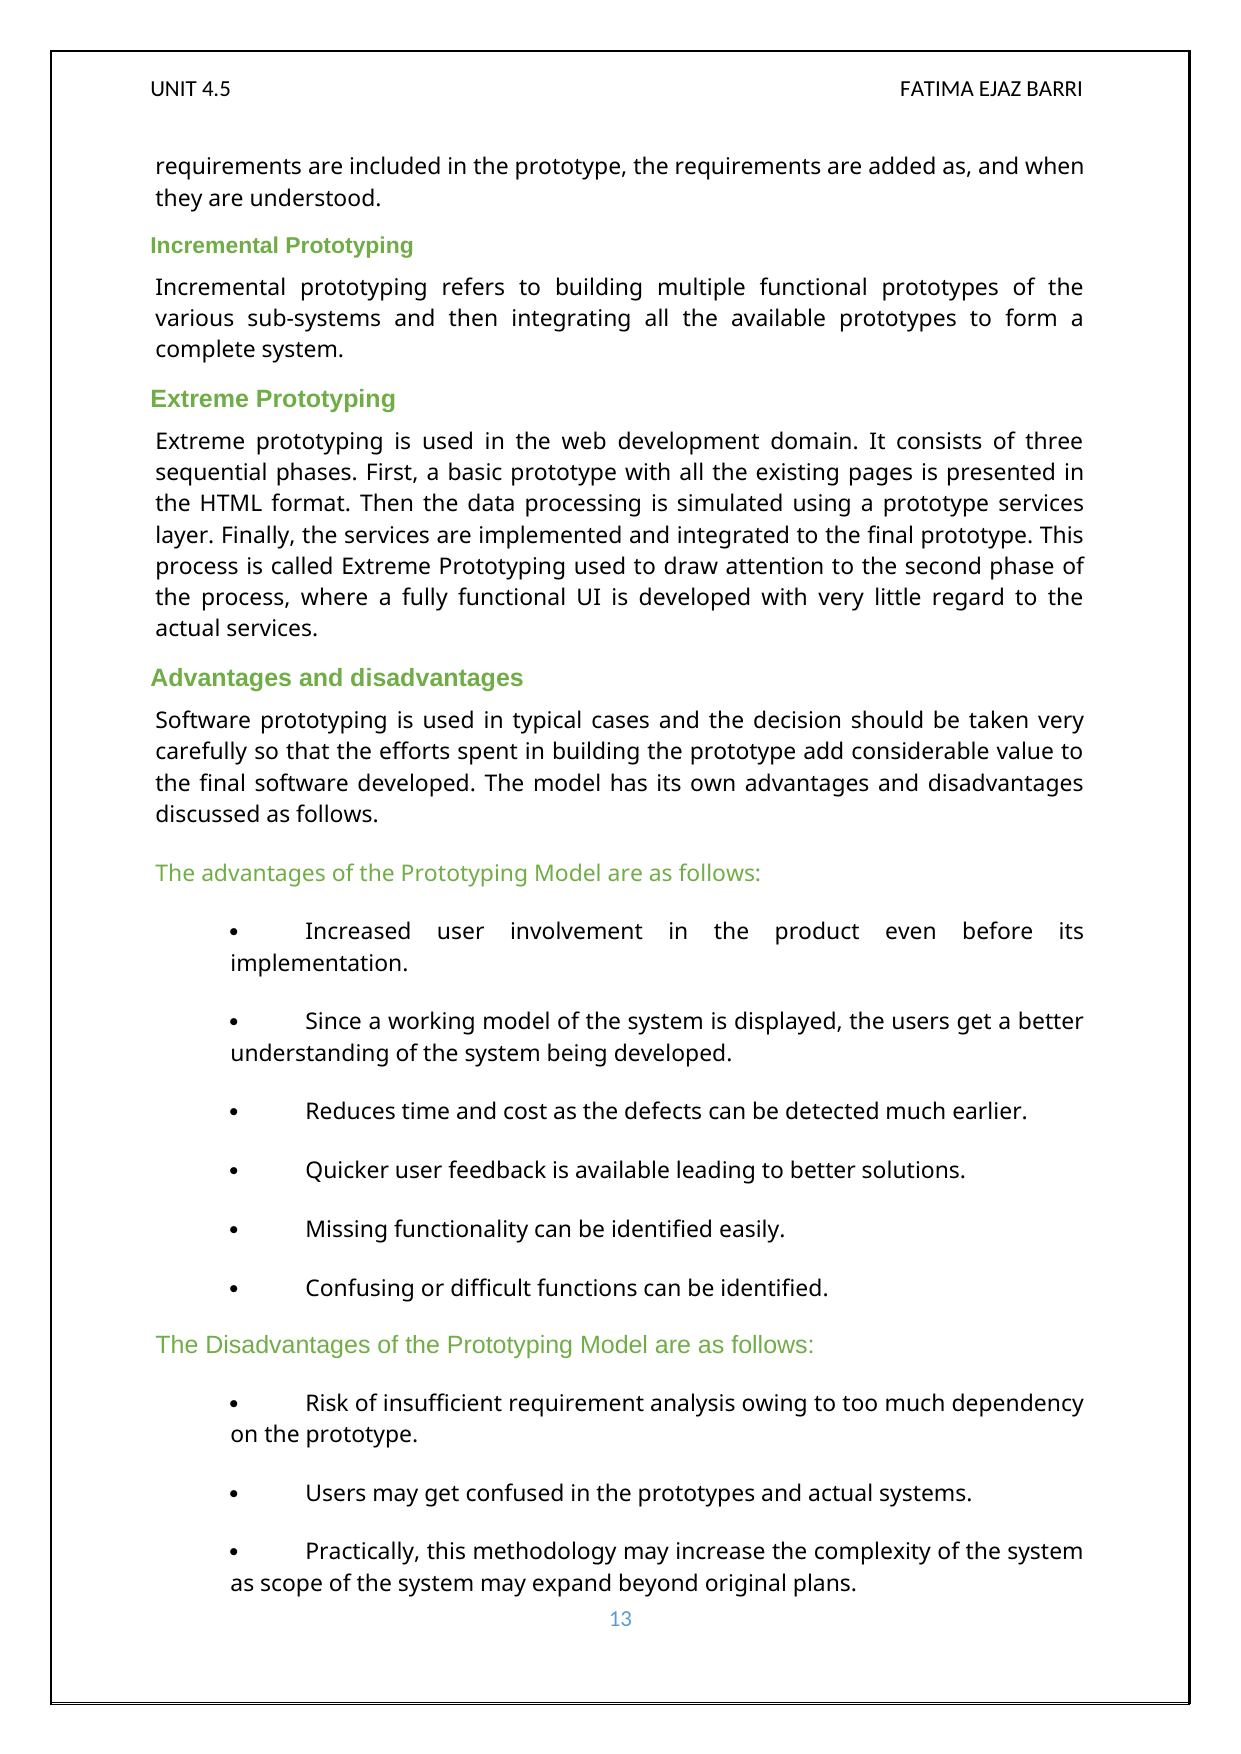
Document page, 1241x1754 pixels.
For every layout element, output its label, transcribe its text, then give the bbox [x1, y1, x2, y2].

list Practically, this methodology may increase the complexity of the system as scope of the system may expand beyond original plans. [230, 1535, 1085, 1598]
list Since a working model of the system is displayed, the users get a better understanding of the system being developed. [230, 1005, 1085, 1068]
text The Disadvantages of the Prototyping Model are as follows: [155, 1330, 1085, 1359]
text Incremental prototyping refers to building multiple functional prototypes of the various sub-systems and then integrating all the available prototypes to form a complete system. [155, 271, 1085, 364]
text Software prototyping is used in typical cases and the decision should be taken very carefully so that the efforts spent in building the prototype add considerable value to the final software developed. The model has its own advantages and disadvantages discussed as follows. [155, 704, 1085, 829]
list Increased user involvement in the product even before its implementation. [230, 915, 1085, 978]
text The advantages of the Prototyping Model are as follows: [155, 857, 1085, 888]
list Quicker user feedback is available leading to better solutions. [230, 1154, 1085, 1185]
subtitle Incremental Prototyping [150, 232, 1090, 258]
text Extreme prototyping is used in the web development domain. It consists of three sequential phases. First, a basic prototype with all the existing pages is presented in the HTML format. Then the data processing is simulated using a prototype services layer. Finally, the services are implemented and integrated to the final prototype. This process is called Extreme Prototyping used to draw attention to the second phase of the process, where a fully functional UI is developed with very little regard to the actual services. [155, 425, 1085, 644]
text requirements are included in the prototype, the requirements are added as, and when they are understood. [155, 150, 1085, 213]
subtitle Advantages and disadvantages [150, 663, 1090, 692]
list Confusing or difficult functions can be identified. [230, 1272, 1085, 1303]
subtitle Extreme Prototyping [150, 384, 1090, 412]
list Risk of insufficient requirement analysis owing to too much dependency on the prototype. [230, 1387, 1085, 1449]
list Missing functionality can be identified easily. [230, 1213, 1085, 1244]
list Reduces time and cost as the defects can be detected much earlier. [230, 1095, 1085, 1127]
list Users may get confused in the prototypes and actual systems. [230, 1477, 1085, 1508]
